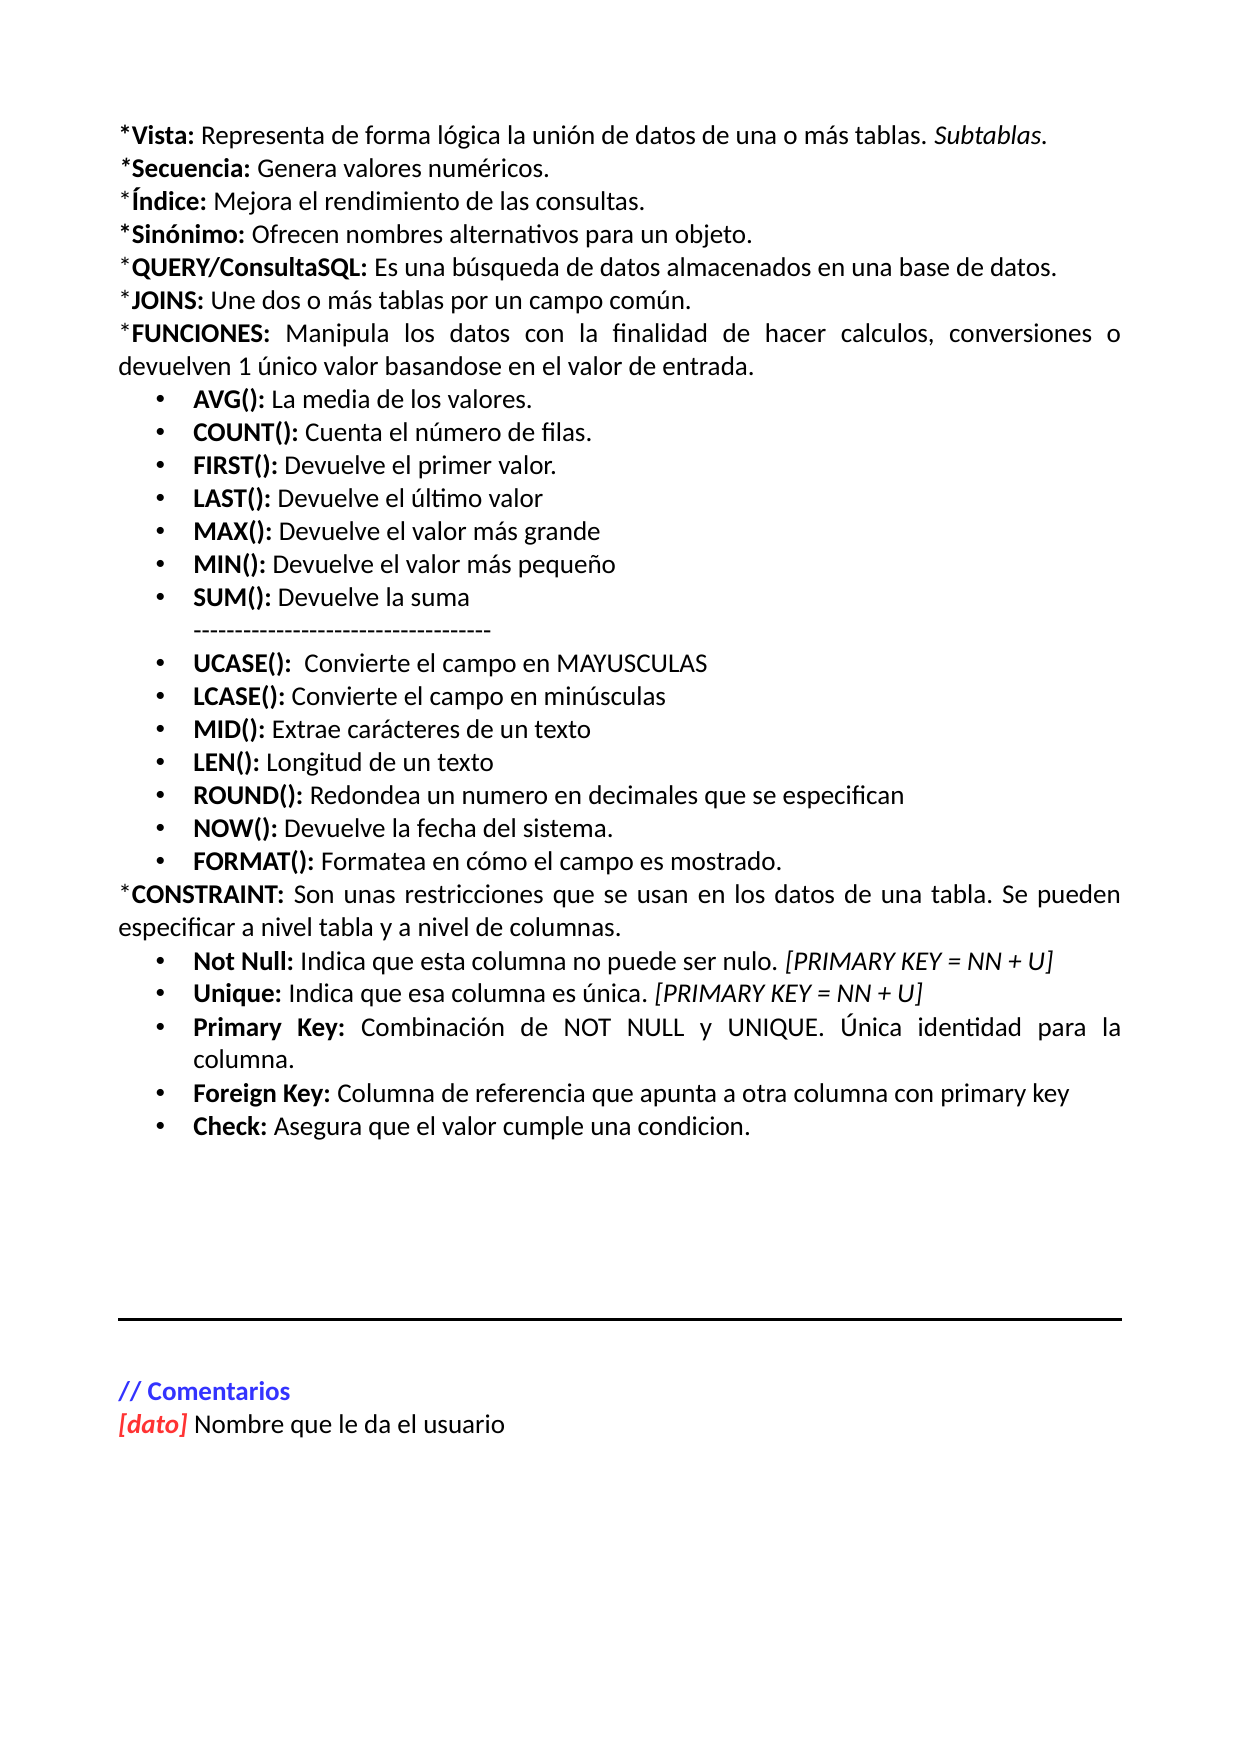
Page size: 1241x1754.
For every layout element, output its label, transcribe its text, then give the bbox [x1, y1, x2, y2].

list FORMAT(): Formatea en cómo el campo es mostrado. [156, 844, 1122, 878]
list FIRST(): Devuelve el primer valor. [156, 448, 1122, 481]
text [dato] Nombre que le da el usuario [118, 1407, 1122, 1440]
list UCASE(): Convierte el campo en MAYUSCULAS [156, 646, 1122, 679]
list SUM(): Devuelve la suma [156, 580, 1122, 613]
list Primary Key: Combinación de NOT NULL y UNIQUE. Única identidad para la columna. [156, 1010, 1122, 1076]
list Foreign Key: Columna de referencia que apunta a otra columna con primary key [156, 1076, 1122, 1109]
list LEN(): Longitud de un texto [156, 746, 1122, 778]
text *CONSTRAINT: Son unas restricciones que se usan en los datos de una tabla. Se pueden especificar a nivel tabla y a nivel de columnas. [118, 878, 1122, 944]
text *FUNCIONES: Manipula los datos con la finalidad de hacer calculos, conversiones o devuelven 1 único valor basandose en el valor de entrada. [118, 316, 1122, 382]
list Not Null: Indica que esta columna no puede ser nulo. [PRIMARY KEY = NN + U] [156, 944, 1122, 977]
list LAST(): Devuelve el último valor [156, 481, 1122, 514]
list ------------------------------------ [156, 613, 1122, 646]
text *Índice: Mejora el rendimiento de las consultas. [118, 184, 1122, 217]
list ROUND(): Redondea un numero en decimales que se especifican [156, 778, 1122, 812]
text *JOINS: Une dos o más tablas por un campo común. [118, 283, 1122, 316]
text *Secuencia: Genera valores numéricos. [118, 151, 1122, 184]
list LCASE(): Convierte el campo en minúsculas [156, 679, 1122, 712]
list Unique: Indica que esa columna es única. [PRIMARY KEY = NN + U] [156, 977, 1122, 1010]
list Check: Asegura que el valor cumple una condicion. [156, 1109, 1122, 1142]
text *Sinónimo: Ofrecen nombres alternativos para un objeto. [118, 217, 1122, 250]
list MID(): Extrae carácteres de un texto [156, 712, 1122, 746]
text *QUERY/ConsultaSQL: Es una búsqueda de datos almacenados en una base de datos. [118, 250, 1122, 283]
text *Vista: Representa de forma lógica la unión de datos de una o más tablas. Subtablas. [118, 118, 1122, 151]
list NOW(): Devuelve la fecha del sistema. [156, 812, 1122, 844]
list COUNT(): Cuenta el número de filas. [156, 415, 1122, 448]
list MIN(): Devuelve el valor más pequeño [156, 547, 1122, 580]
text // Comentarios [118, 1374, 1122, 1407]
list AVG(): La media de los valores. [156, 382, 1122, 415]
list MAX(): Devuelve el valor más grande [156, 514, 1122, 547]
